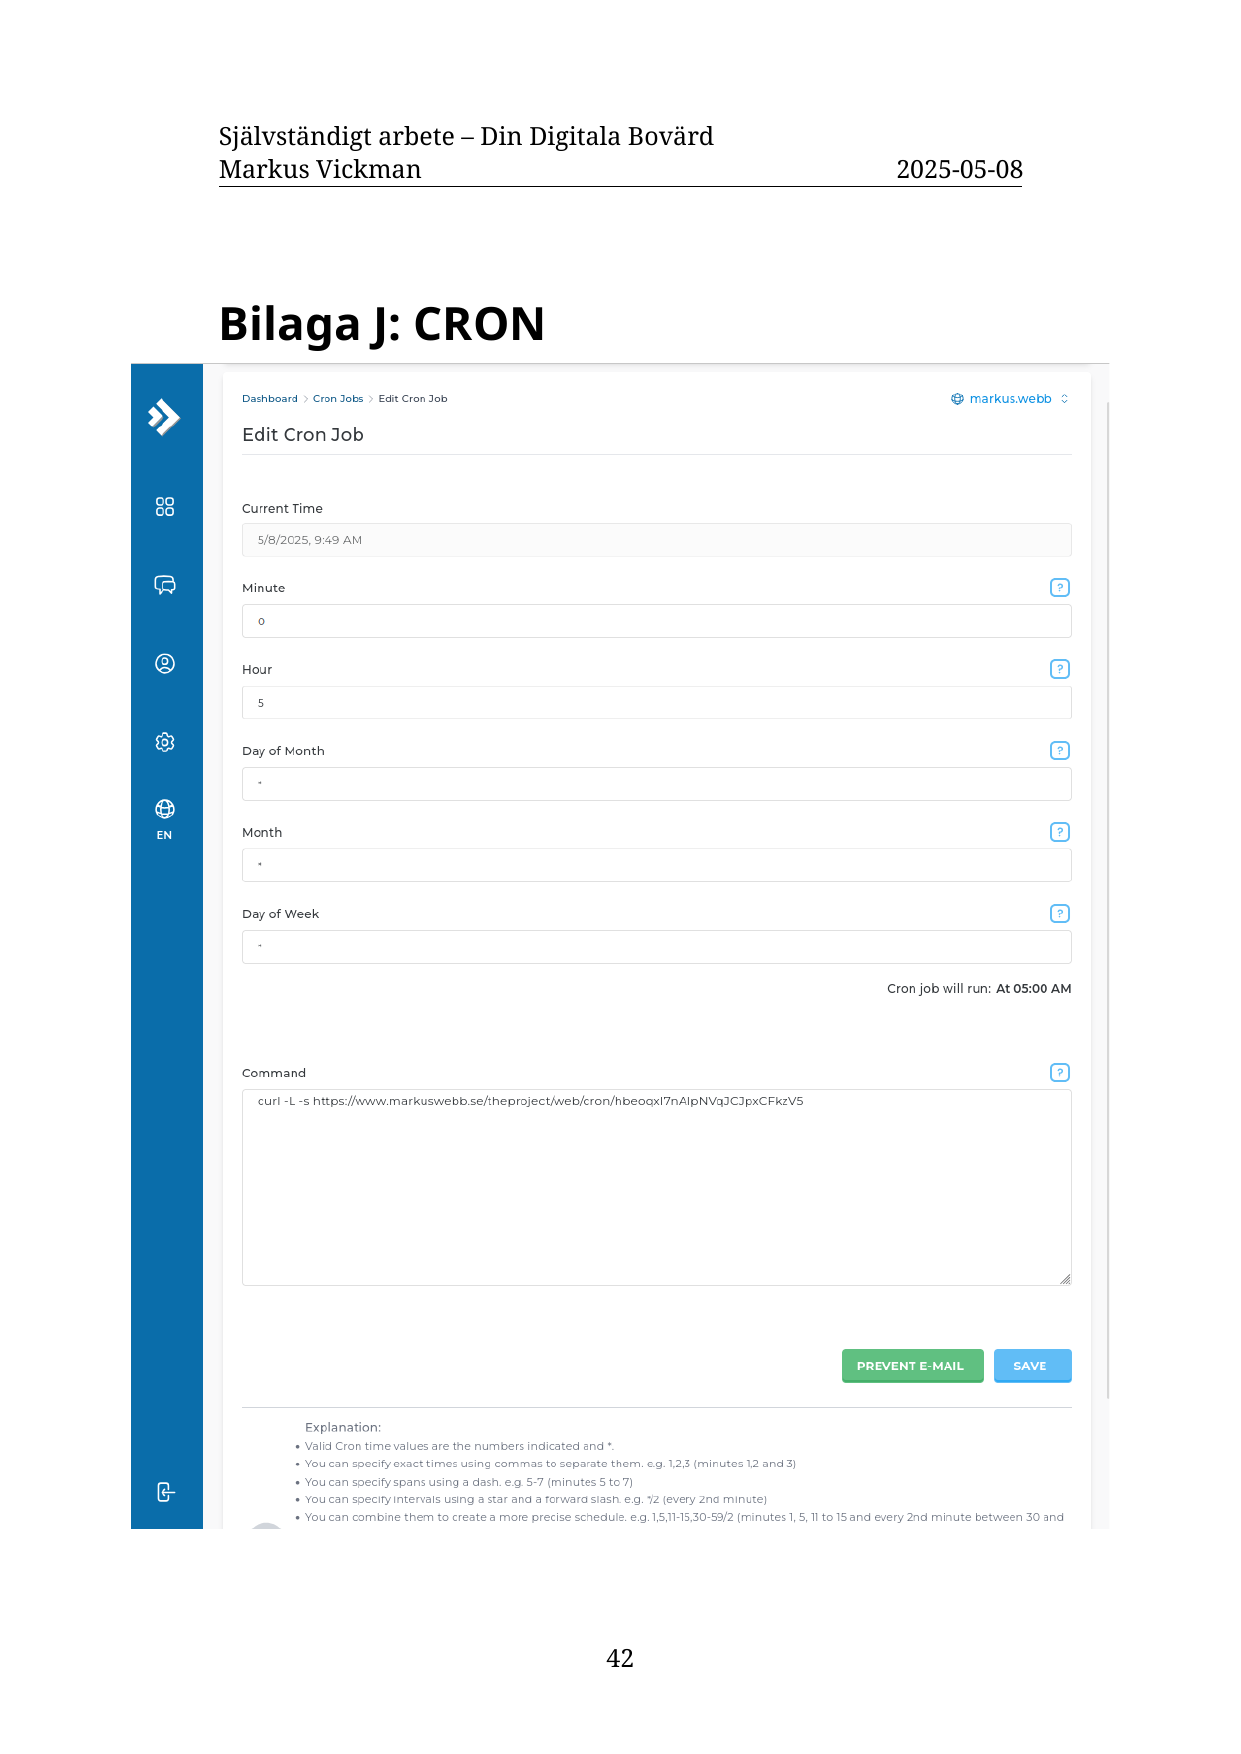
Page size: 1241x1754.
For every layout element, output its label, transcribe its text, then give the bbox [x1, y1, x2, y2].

picture [131, 362, 1110, 1529]
subtitle Bilaga J: CRON [218, 291, 1022, 353]
